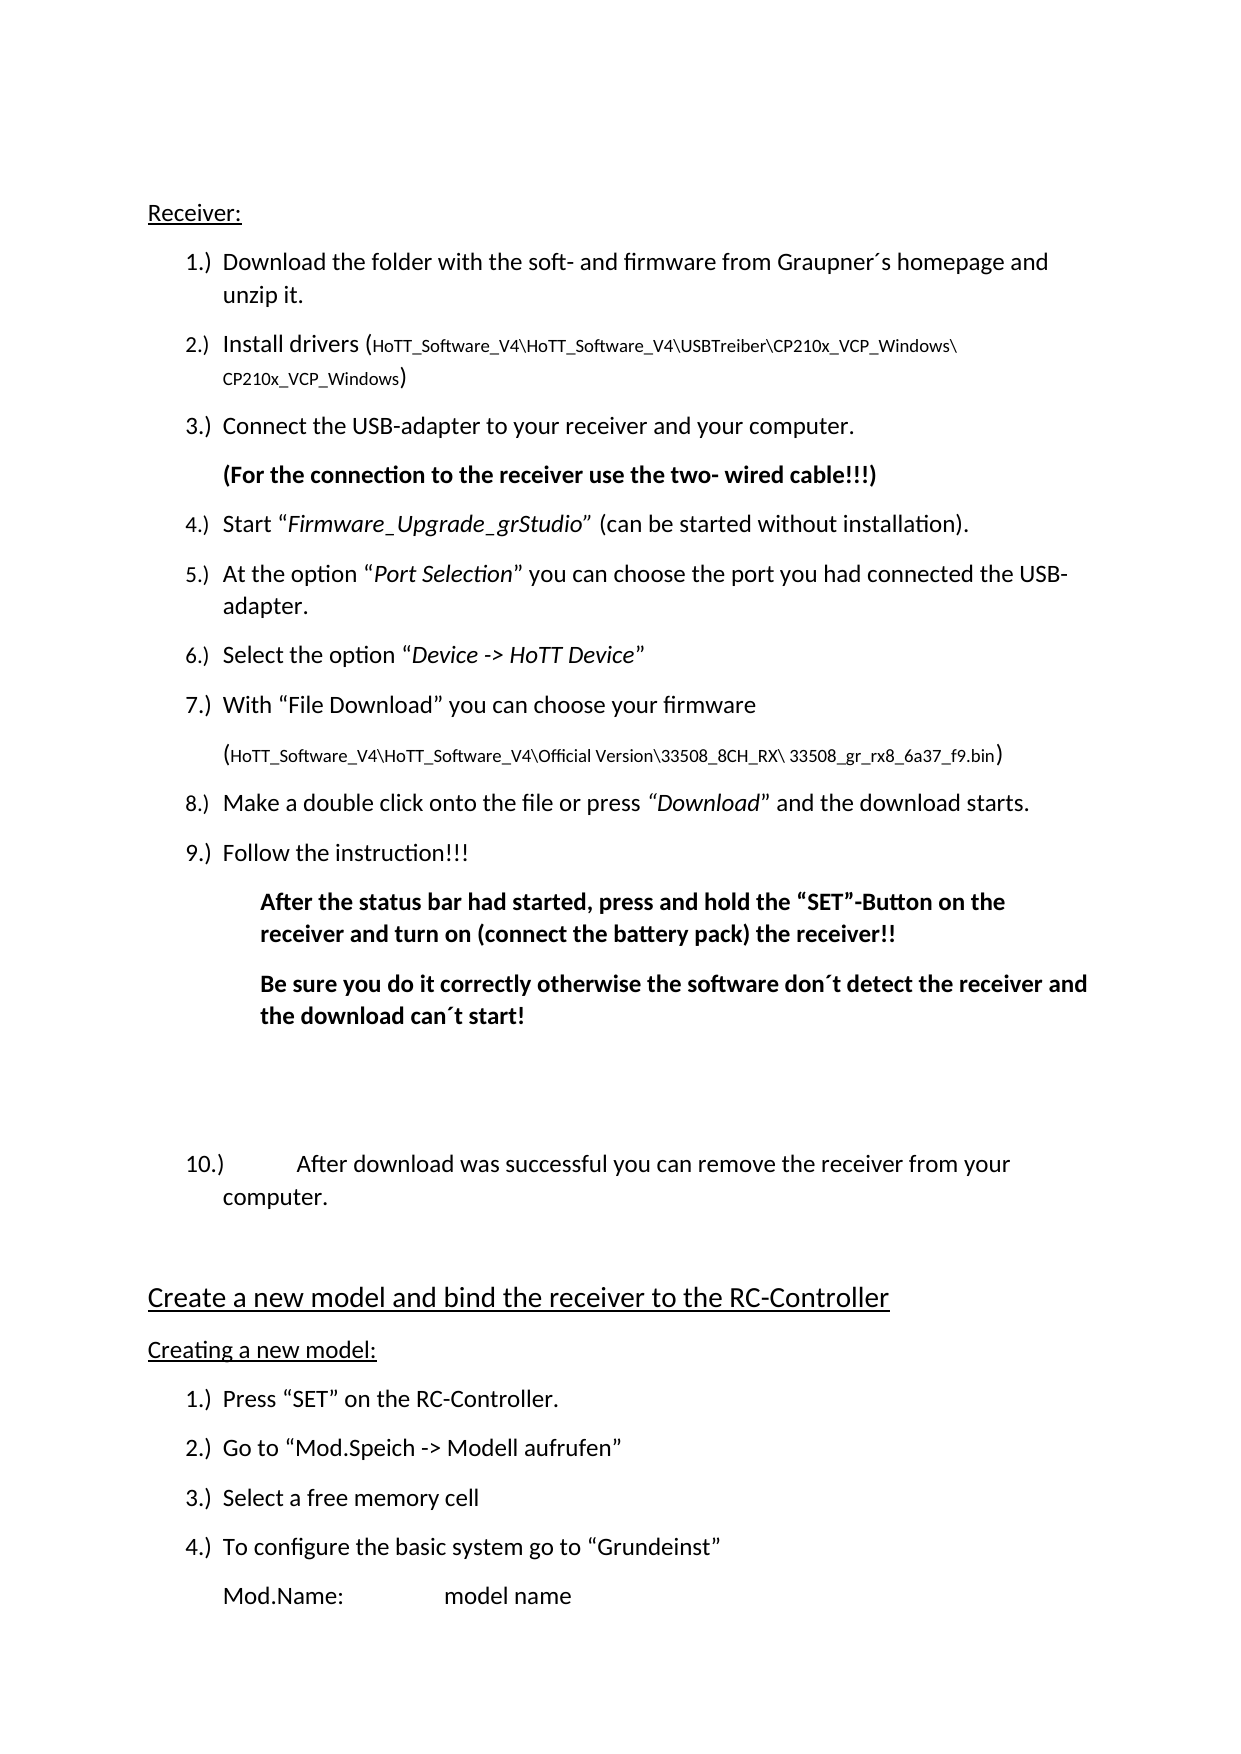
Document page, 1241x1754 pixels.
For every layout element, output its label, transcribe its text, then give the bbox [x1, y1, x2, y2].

list (For the connection to the receiver use the two- wired cable!!!) [223, 459, 1093, 490]
list Select a free memory cell [185, 1482, 1093, 1512]
list Select the option “Device -> HoTT Device” [185, 639, 1093, 670]
list Press “SET” on the RC-Controller. [185, 1383, 1093, 1414]
text Be sure you do it correctly otherwise the software don´t detect the receiver and the download can´t start! [260, 968, 1093, 1031]
list Mod.Name: model name [223, 1580, 1093, 1611]
list With “File Download” you can choose your firmware [185, 689, 1093, 719]
list Make a double click onto the file or press “Download” and the download starts. [185, 787, 1093, 818]
list Go to “Mod.Speich -> Modell aufrufen” [185, 1433, 1093, 1463]
list Start “Firmware_Upgrade_grStudio” (can be started without installation). [185, 508, 1093, 539]
text Receiver: [148, 197, 1093, 227]
list Install drivers (HoTT_Software_V4\HoTT_Software_V4\USBTreiber\CP210x_VCP_Windows\CP210x_VCP_Windows) [185, 328, 1093, 391]
list Download the folder with the soft- and firmware from Graupner´s homepage and unzip it. [185, 246, 1093, 309]
list (HoTT_Software_V4\HoTT_Software_V4\Official Version\33508_8CH_RX\ 33508_gr_rx8_6a37_f9.bin) [223, 738, 1093, 769]
list After download was successful you can remove the receiver from your computer. [185, 1148, 1093, 1211]
list Follow the instruction!!! [185, 837, 1093, 867]
list Connect the USB-adapter to your receiver and your computer. [185, 410, 1093, 440]
text Creating a new model: [148, 1334, 1093, 1364]
list To configure the basic system go to “Grundeinst” [185, 1531, 1093, 1562]
text Create a new model and bind the receiver to the RC-Controller [148, 1279, 1093, 1315]
list At the option “Port Selection” you can choose the port you had connected the USB-adapter. [185, 558, 1093, 621]
text After the status bar had started, press and hold the “SET”-Button on the receiver and turn on (connect the battery pack) the receiver!! [260, 886, 1093, 949]
